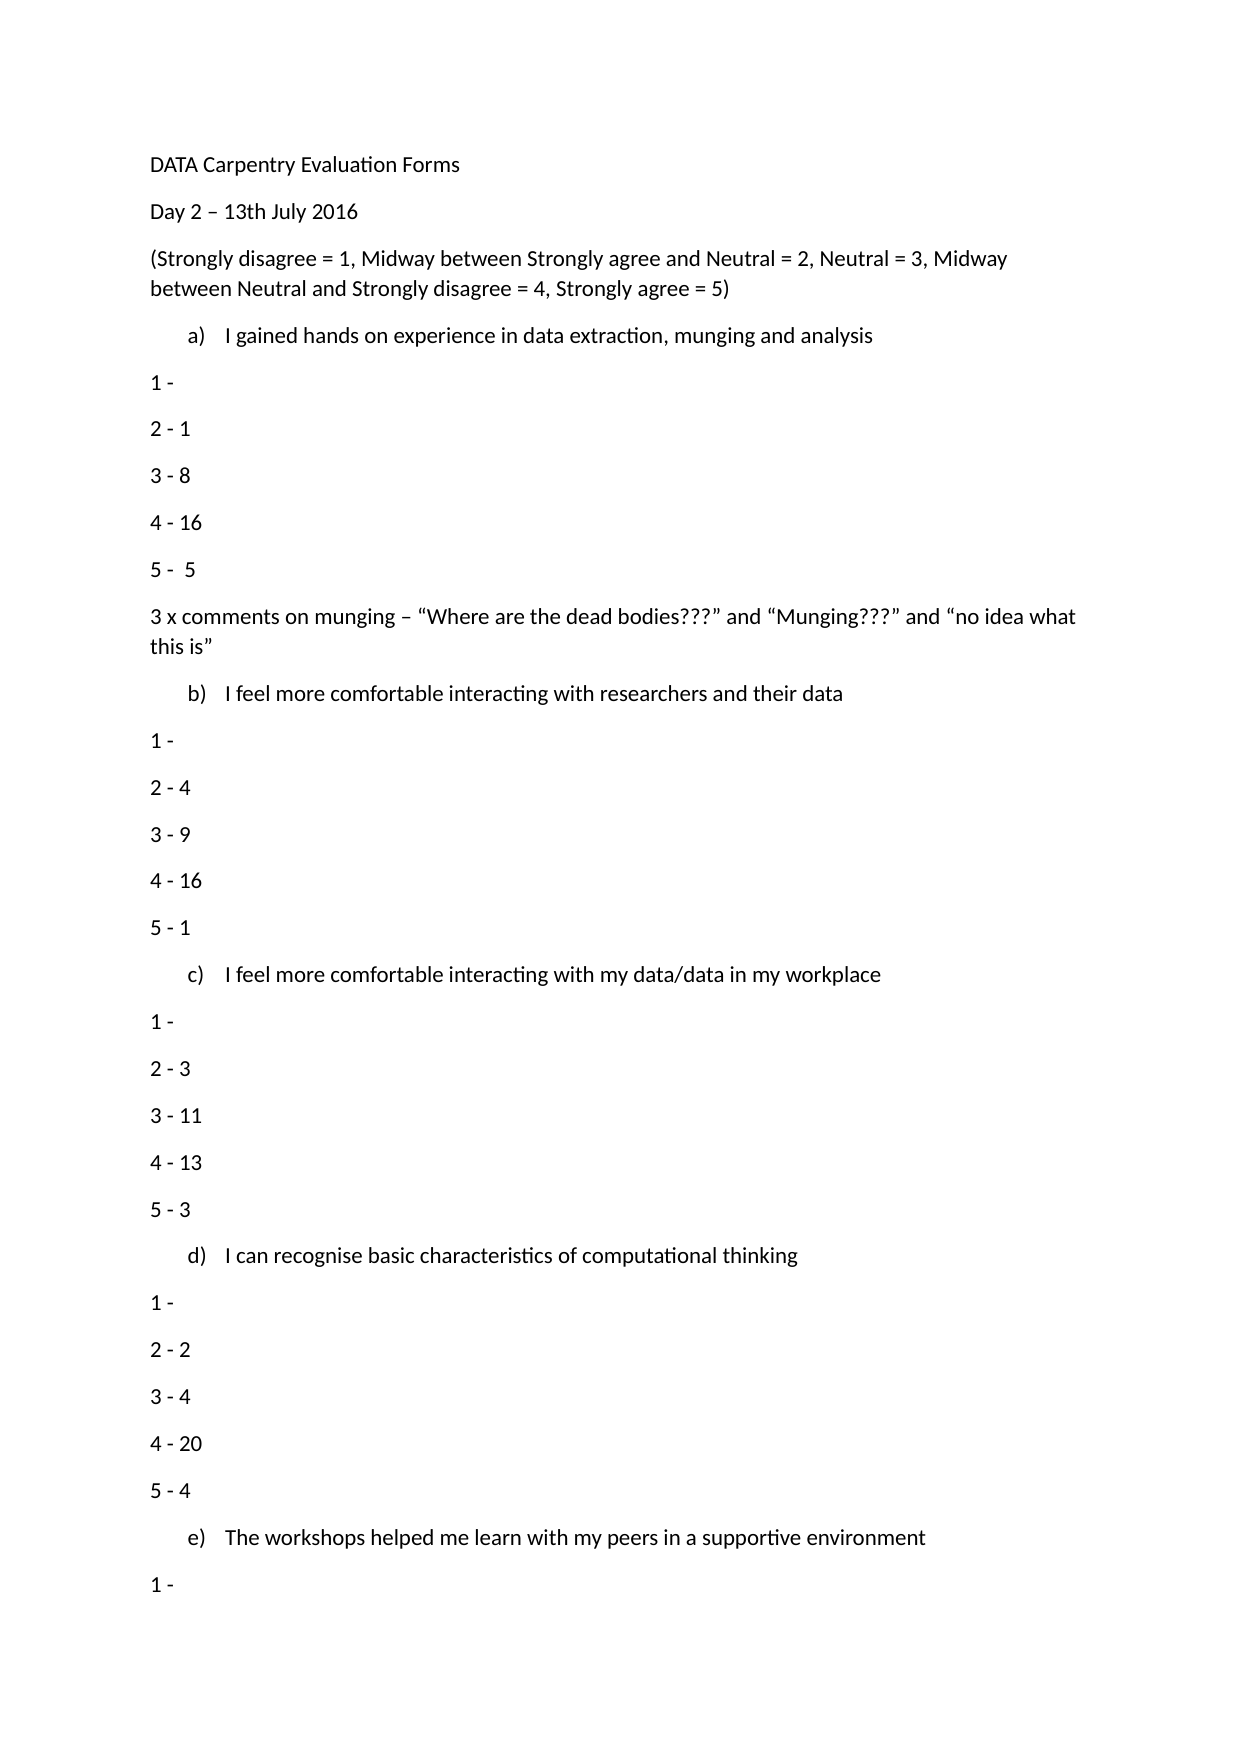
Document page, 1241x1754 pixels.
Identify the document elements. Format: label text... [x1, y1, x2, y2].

list The workshops helped me learn with my peers in a supportive environment [187, 1523, 1090, 1551]
text 5 - 4 [150, 1476, 1090, 1504]
text 2 - 4 [150, 773, 1090, 801]
text 1 - [150, 1288, 1090, 1317]
text 2 - 2 [150, 1335, 1090, 1363]
text 5 - 1 [150, 913, 1090, 942]
text 4 - 20 [150, 1429, 1090, 1457]
text 3 - 11 [150, 1101, 1090, 1129]
list I feel more comfortable interacting with my data/data in my workplace [187, 960, 1090, 988]
text 3 - 8 [150, 461, 1090, 489]
list I feel more comfortable interacting with researchers and their data [187, 679, 1090, 707]
text 4 - 16 [150, 508, 1090, 536]
text 2 - 1 [150, 414, 1090, 443]
text 1 - [150, 1007, 1090, 1035]
list I gained hands on experience in data extraction, munging and analysis [187, 321, 1090, 349]
text 1 - [150, 726, 1090, 754]
list I can recognise basic characteristics of computational thinking [187, 1242, 1090, 1270]
text DATA Carpentry Evaluation Forms [150, 150, 1090, 178]
text 4 - 13 [150, 1148, 1090, 1176]
text 3 - 9 [150, 820, 1090, 848]
text Day 2 – 13th July 2016 [150, 197, 1090, 225]
text 3 - 4 [150, 1382, 1090, 1410]
text 5 - 3 [150, 1195, 1090, 1223]
text 4 - 16 [150, 867, 1090, 895]
text (Strongly disagree = 1, Midway between Strongly agree and Neutral = 2, Neutral = 3, Midway between Neutral and Strongly disagree = 4, Strongly agree = 5) [150, 244, 1090, 302]
text 5 - 5 [150, 555, 1090, 583]
text 1 - [150, 1570, 1090, 1598]
text 2 - 3 [150, 1054, 1090, 1082]
text 3 x comments on munging – “Where are the dead bodies???” and “Munging???” and “no idea what this is” [150, 602, 1090, 660]
text 1 - [150, 368, 1090, 396]
